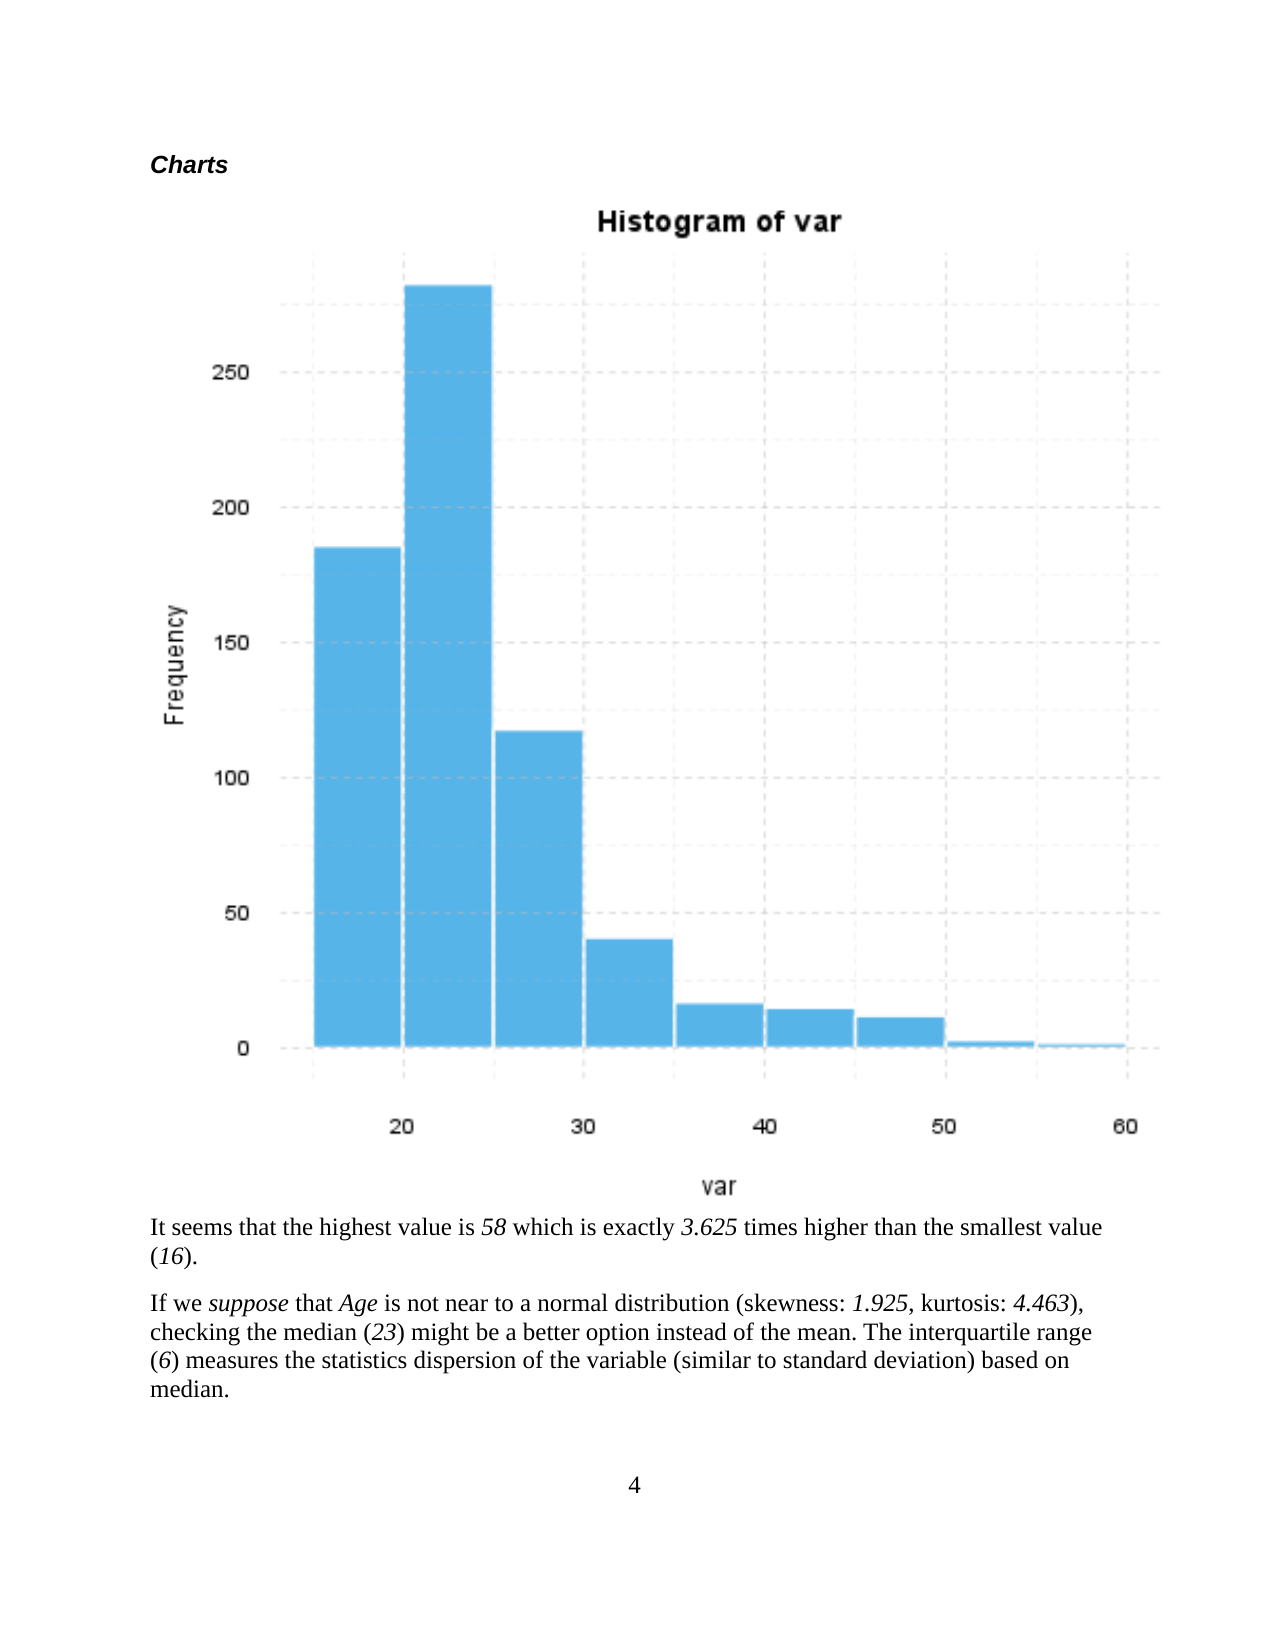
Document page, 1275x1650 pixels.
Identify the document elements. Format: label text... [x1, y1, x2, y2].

text If we suppose that Age is not near to a normal distribution (skewness: 1.925, kurtosis: 4.463), checking the median (23) might be a better option instead of the mean. The interquartile range (6) measures the statistics dispersion of the variable (similar to standard deviation) based on median. [150, 1288, 1125, 1403]
subtitle Charts [150, 150, 1125, 178]
picture [150, 191, 1163, 1204]
text It seems that the highest value is 58 which is exactly 3.625 times higher than the smallest value (16). [150, 1212, 1125, 1270]
